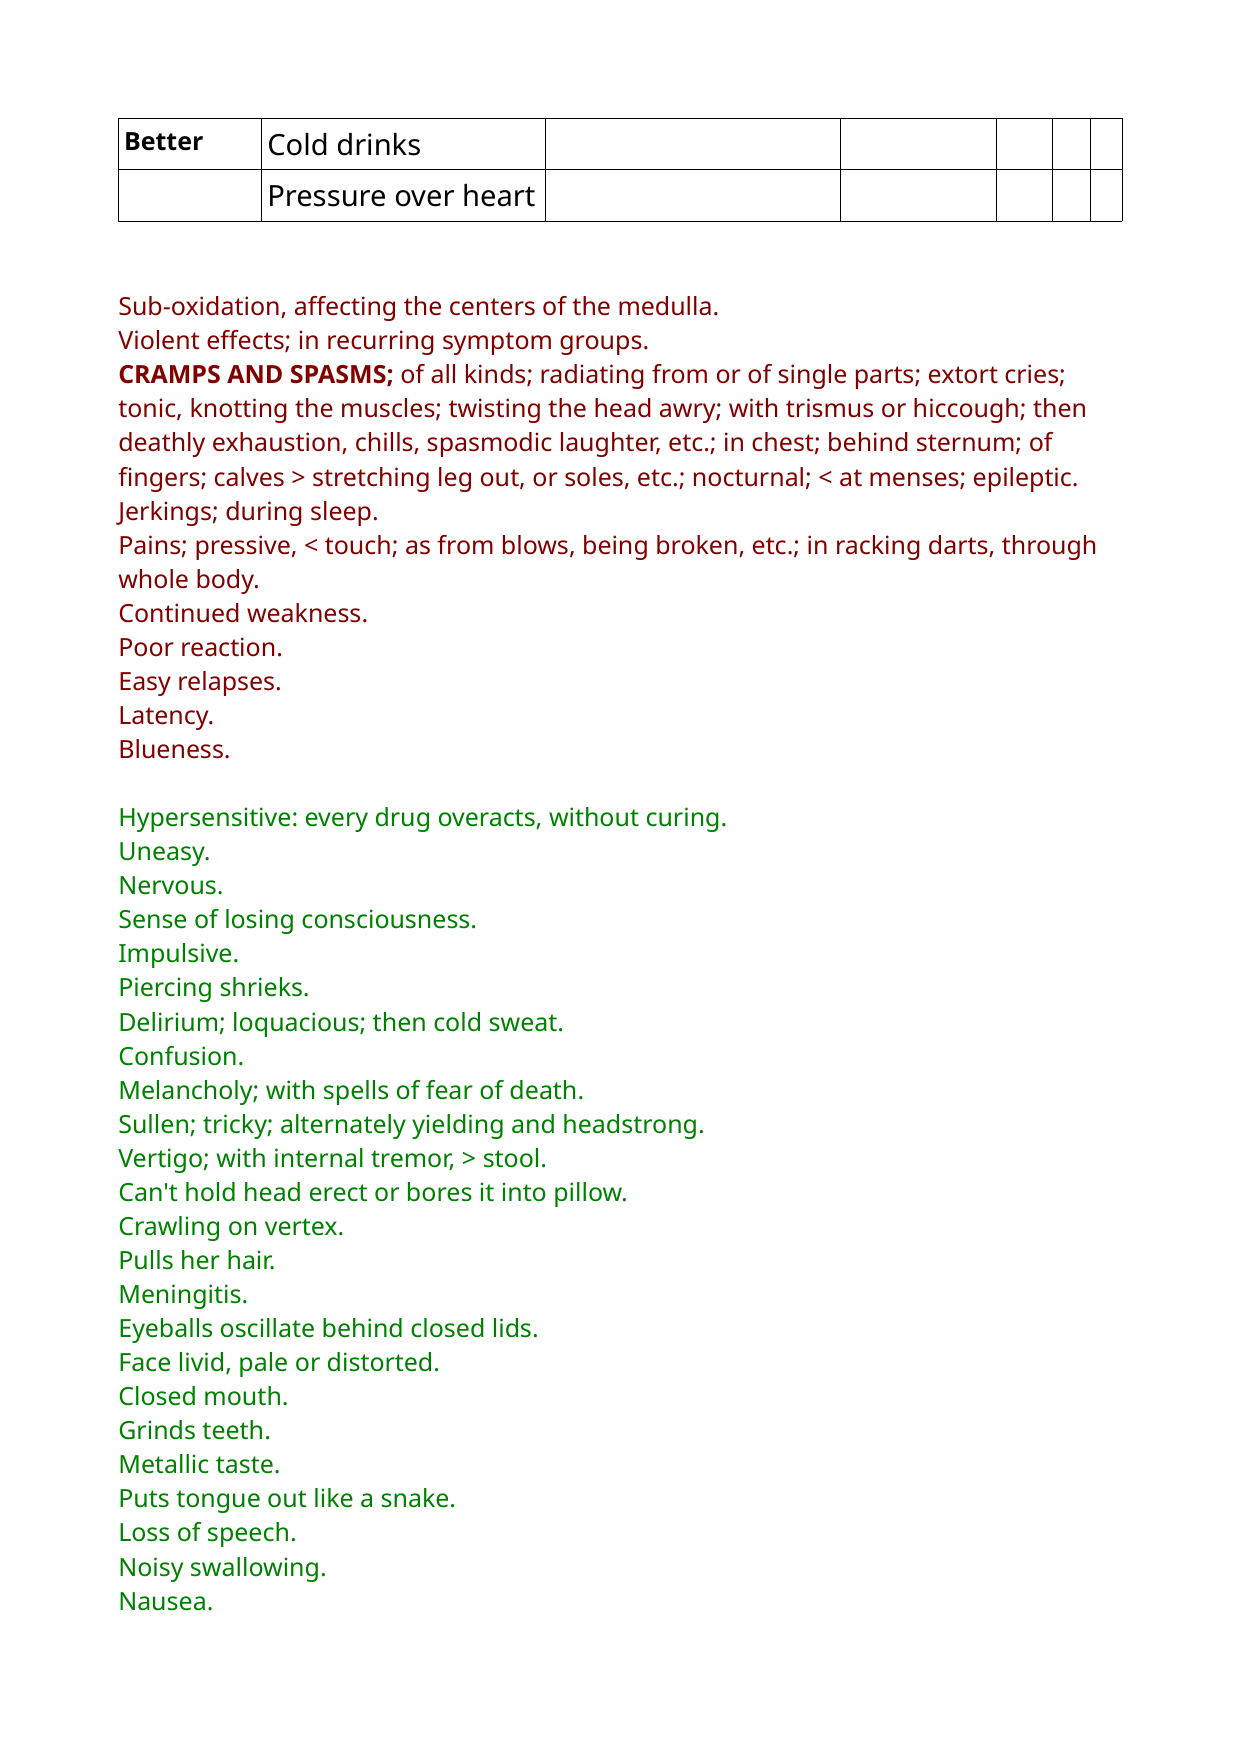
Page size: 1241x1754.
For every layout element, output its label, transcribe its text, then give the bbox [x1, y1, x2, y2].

table_cell [546, 119, 840, 169]
text Pains; pressive, < touch; as from blows, being broken, etc.; in racking darts, through whole body. [118, 527, 1122, 595]
text Easy relapses. [118, 663, 1122, 698]
table_cell Pressure over heart [262, 170, 545, 221]
table_cell Cold drinks [262, 119, 545, 169]
table_cell Better [119, 119, 261, 169]
table_cell [841, 119, 996, 169]
text Eyeballs oscillate behind closed lids. [118, 1311, 1122, 1345]
text Blueness. [118, 732, 1122, 766]
text Vertigo; with internal tremor, > stool. [118, 1140, 1122, 1174]
table_cell [119, 170, 261, 221]
text Crawling on vertex. [118, 1208, 1122, 1243]
text Metallic taste. [118, 1447, 1122, 1481]
table_cell [1091, 170, 1122, 221]
table_cell [546, 170, 840, 221]
text Piercing shrieks. [118, 970, 1122, 1004]
text Sense of losing consciousness. [118, 902, 1122, 936]
table_cell [1053, 119, 1090, 169]
text Uneasy. [118, 834, 1122, 868]
text Sub-oxidation, affecting the centers of the medulla. [118, 289, 1122, 323]
text Face livid, pale or distorted. [118, 1345, 1122, 1379]
text Loss of speech. [118, 1515, 1122, 1549]
table_cell [1053, 170, 1090, 221]
text Impulsive. [118, 936, 1122, 970]
text Nervous. [118, 868, 1122, 902]
text Can't hold head erect or bores it into pillow. [118, 1174, 1122, 1208]
table_cell [997, 170, 1052, 221]
table_cell [841, 170, 996, 221]
text Latency. [118, 698, 1122, 732]
text Noisy swallowing. [118, 1549, 1122, 1583]
text Pulls her hair. [118, 1243, 1122, 1277]
text Grinds teeth. [118, 1413, 1122, 1447]
text Hypersensitive: every drug overacts, without curing. [118, 800, 1122, 834]
table_cell [997, 119, 1052, 169]
text Poor reaction. [118, 629, 1122, 663]
table_cell [1091, 119, 1122, 169]
text Confusion. [118, 1038, 1122, 1072]
text CRAMPS AND SPASMS; of all kinds; radiating from or of single parts; extort cries; tonic, knotting the muscles; twisting the head awry; with trismus or hiccough; then deathly exhaustion, chills, spasmodic laughter, etc.; in chest; behind sternum; of fingers; calves > stretching leg out, or soles, etc.; nocturnal; < at menses; epileptic. [118, 357, 1122, 493]
text Meningitis. [118, 1277, 1122, 1311]
text Nausea. [118, 1583, 1122, 1617]
text Puts tongue out like a snake. [118, 1481, 1122, 1515]
text Melancholy; with spells of fear of death. [118, 1072, 1122, 1106]
text Continued weakness. [118, 595, 1122, 629]
text Violent effects; in recurring symptom groups. [118, 323, 1122, 357]
text Sullen; tricky; alternately yielding and headstrong. [118, 1106, 1122, 1140]
text Closed mouth. [118, 1379, 1122, 1413]
text Delirium; loquacious; then cold sweat. [118, 1004, 1122, 1038]
text Jerkings; during sleep. [118, 493, 1122, 527]
